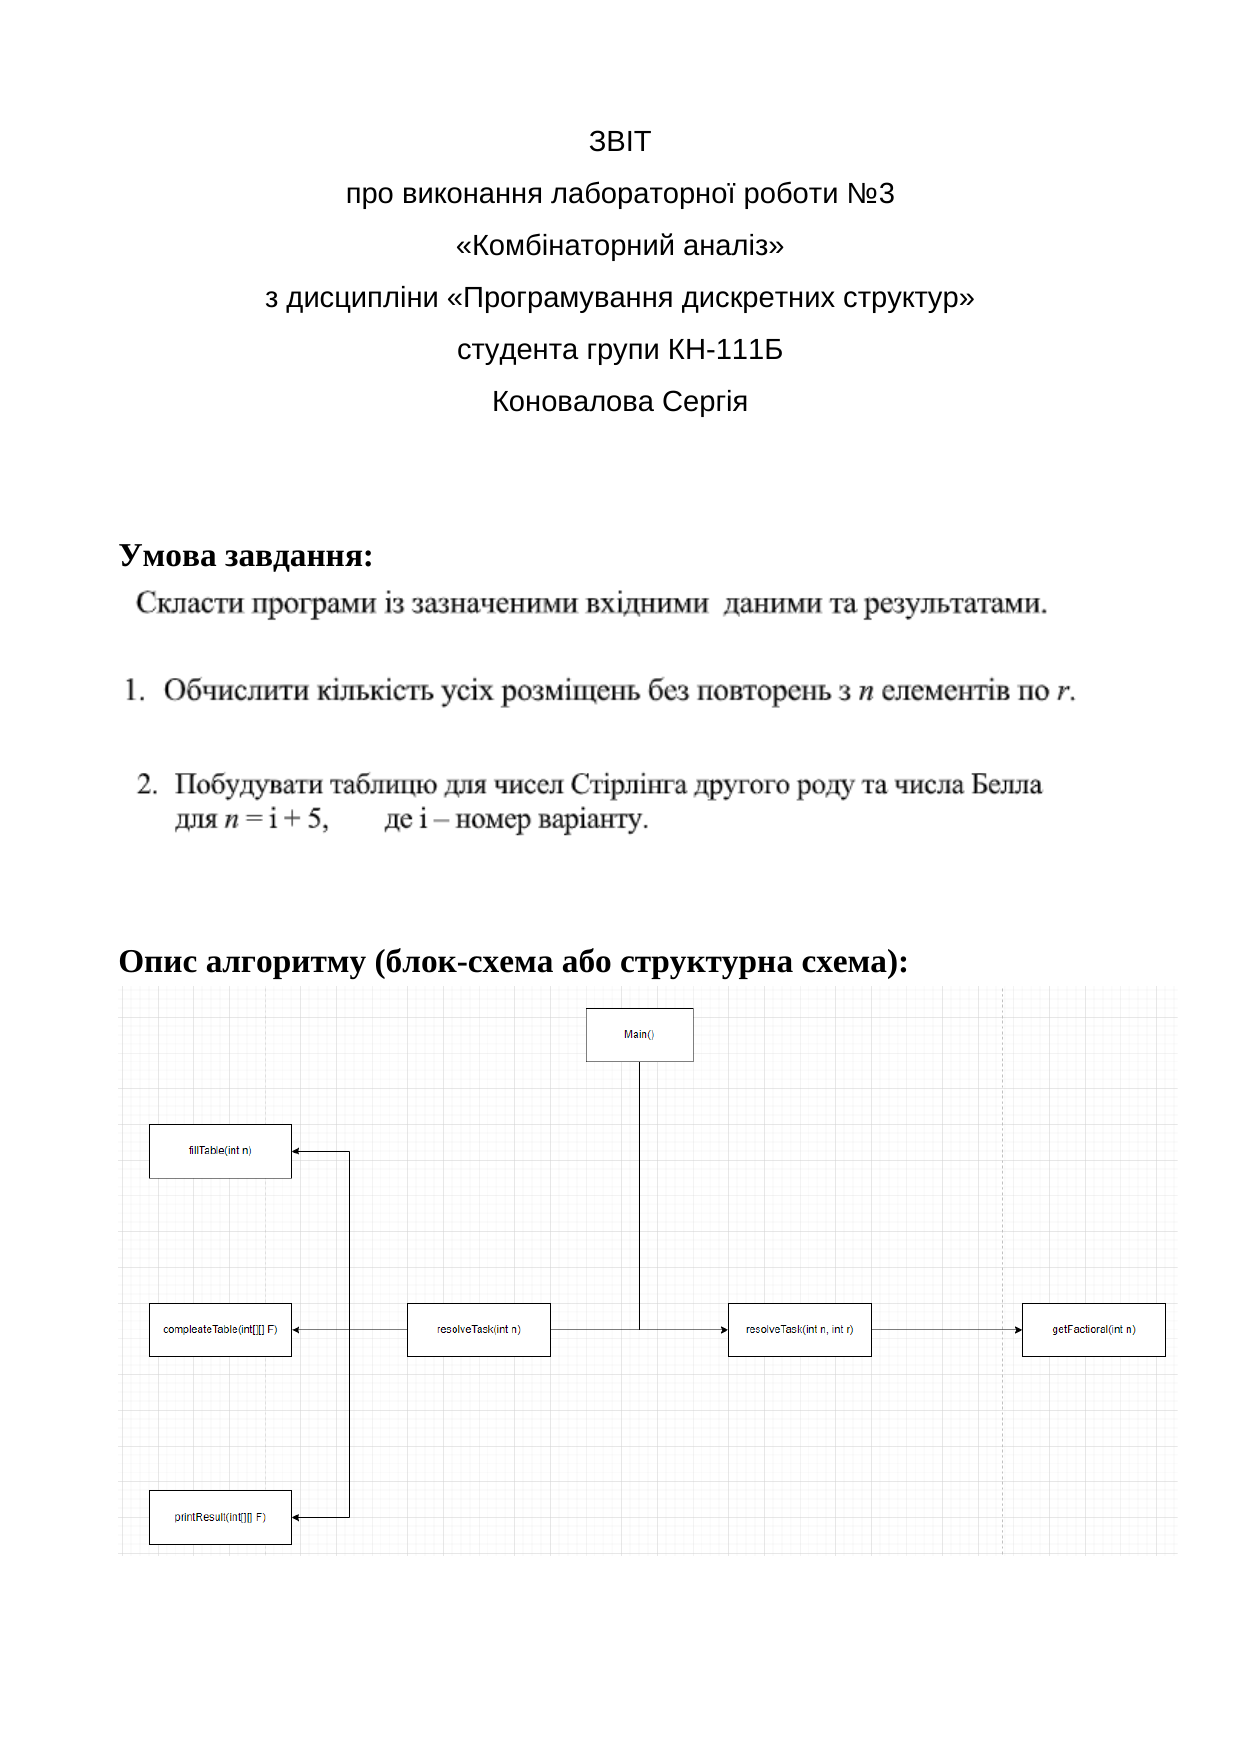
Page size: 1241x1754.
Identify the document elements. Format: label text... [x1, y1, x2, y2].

text «Комбінаторний аналіз» [118, 228, 1122, 262]
text про виконання лабораторної роботи №3 [118, 176, 1122, 210]
text з дисципліни «Програмування дискретних структур» [118, 280, 1122, 314]
text Опис алгоритму (блок-схема або структурна схема): [118, 941, 1122, 979]
text Умова завдання: [118, 535, 1122, 573]
text ЗВІТ [118, 124, 1122, 158]
text студента групи КН-111Б [118, 332, 1122, 366]
picture [118, 580, 1094, 731]
picture [118, 736, 1094, 867]
picture [118, 986, 1178, 1556]
text Коновалова Сергія [118, 384, 1122, 418]
